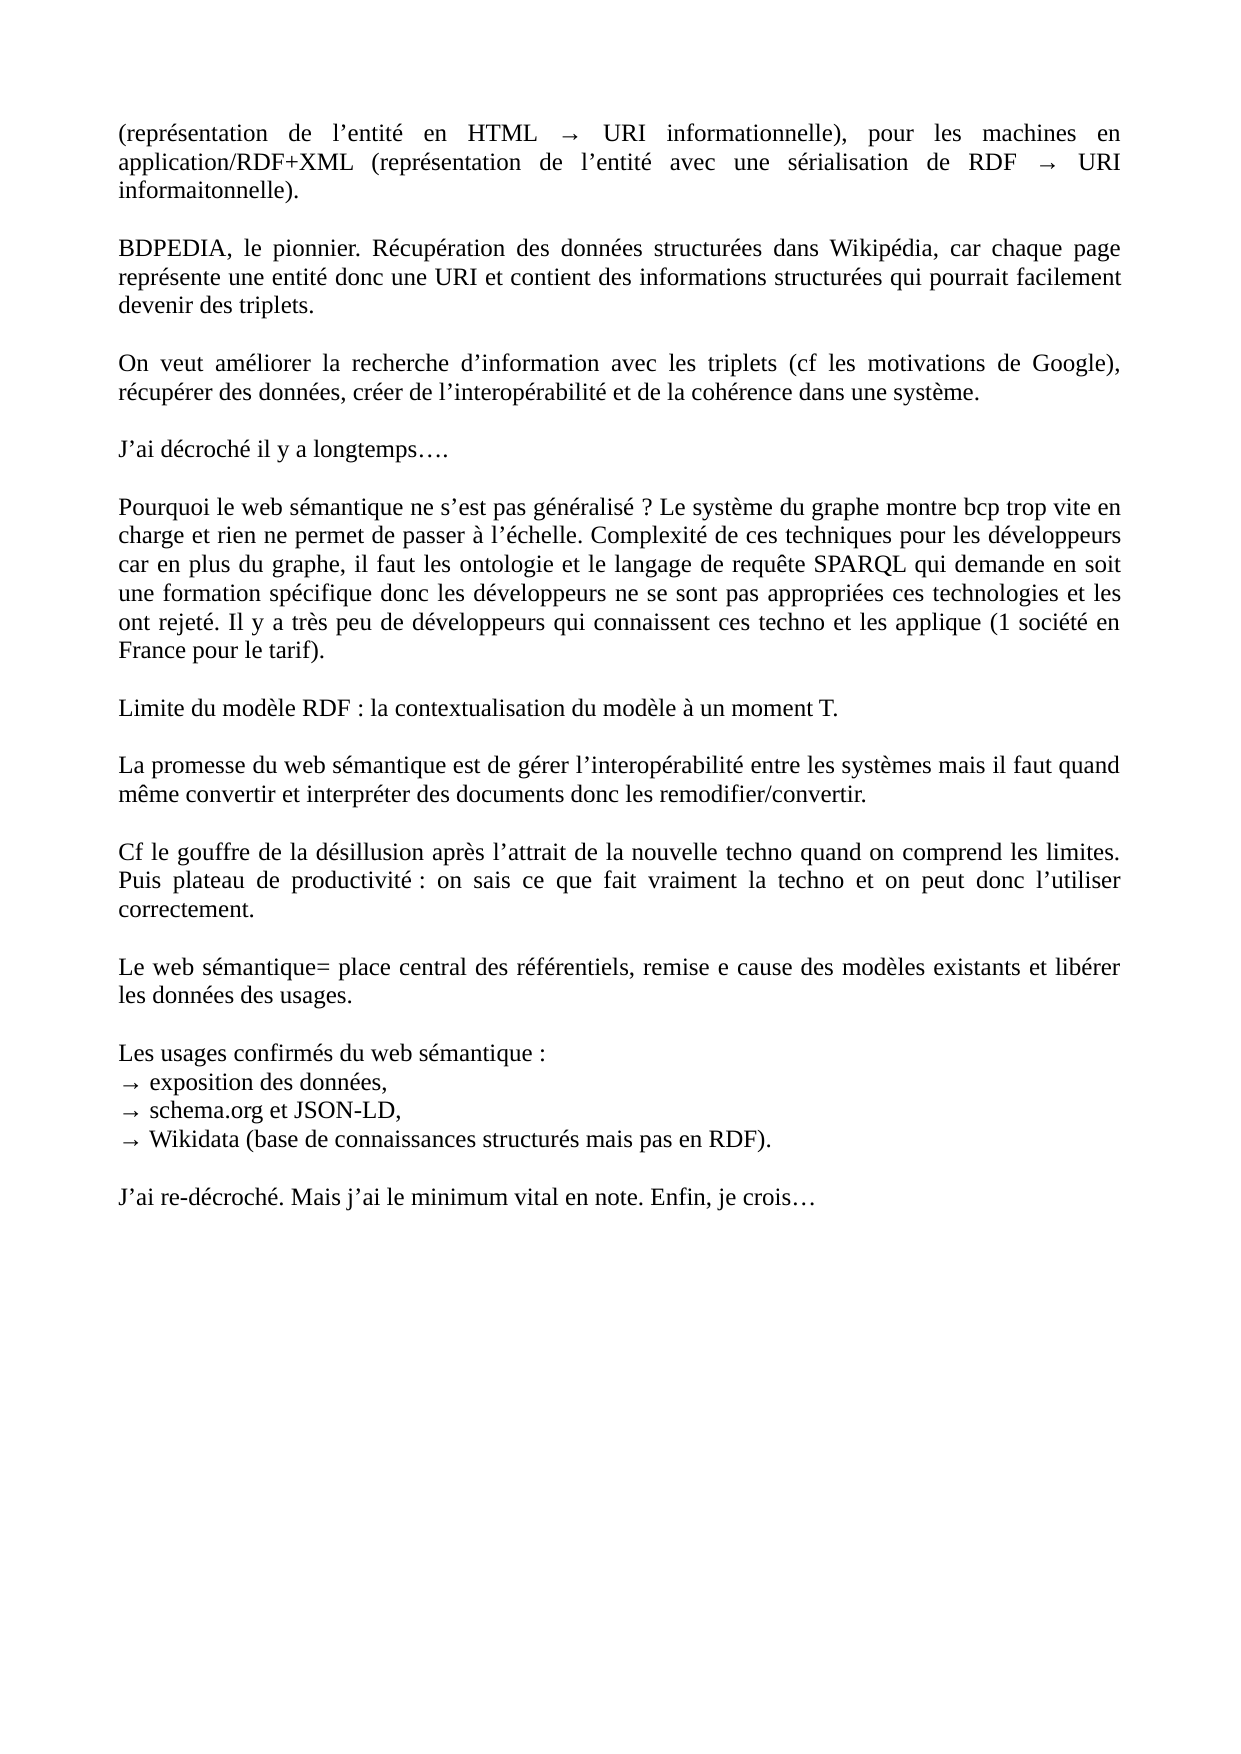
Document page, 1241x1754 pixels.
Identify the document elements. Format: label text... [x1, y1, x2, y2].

text Limite du modèle RDF : la contextualisation du modèle à un moment T. [118, 693, 1122, 722]
text Pourquoi le web sémantique ne s’est pas généralisé ? Le système du graphe montre bcp trop vite en charge et rien ne permet de passer à l’échelle. Complexité de ces techniques pour les développeurs car en plus du graphe, il faut les ontologie et le langage de requête SPARQL qui demande en soit une formation spécifique donc les développeurs ne se sont pas appropriées ces technologies et les ont rejeté. Il y a très peu de développeurs qui connaissent ces techno et les applique (1 société en France pour le tarif). [118, 492, 1122, 664]
text Les usages confirmés du web sémantique : [118, 1038, 1122, 1067]
text J’ai décroché il y a longtemps…. [118, 434, 1122, 463]
text → schema.org et JSON-LD, [118, 1096, 1122, 1124]
text J’ai re-décroché. Mais j’ai le minimum vital en note. Enfin, je crois… [118, 1182, 1122, 1211]
text → Wikidata (base de connaissances structurés mais pas en RDF). [118, 1124, 1122, 1153]
text → exposition des données, [118, 1067, 1122, 1096]
text La promesse du web sémantique est de gérer l’interopérabilité entre les systèmes mais il faut quand même convertir et interpréter des documents donc les remodifier/convertir. [118, 751, 1122, 808]
text On veut améliorer la recherche d’information avec les triplets (cf les motivations de Google), récupérer des données, créer de l’interopérabilité et de la cohérence dans une système. [118, 348, 1122, 406]
text Le web sémantique= place central des référentiels, remise e cause des modèles existants et libérer les données des usages. [118, 952, 1122, 1009]
text Cf le gouffre de la désillusion après l’attrait de la nouvelle techno quand on comprend les limites. Puis plateau de productivité : on sais ce que fait vraiment la techno et on peut donc l’utiliser correctement. [118, 837, 1122, 923]
text BDPEDIA, le pionnier. Récupération des données structurées dans Wikipédia, car chaque page représente une entité donc une URI et contient des informations structurées qui pourrait facilement devenir des triplets. [118, 233, 1122, 319]
text (représentation de l’entité en HTML → URI informationnelle), pour les machines en application/RDF+XML (représentation de l’entité avec une sérialisation de RDF → URI informaitonnelle). [118, 118, 1122, 204]
